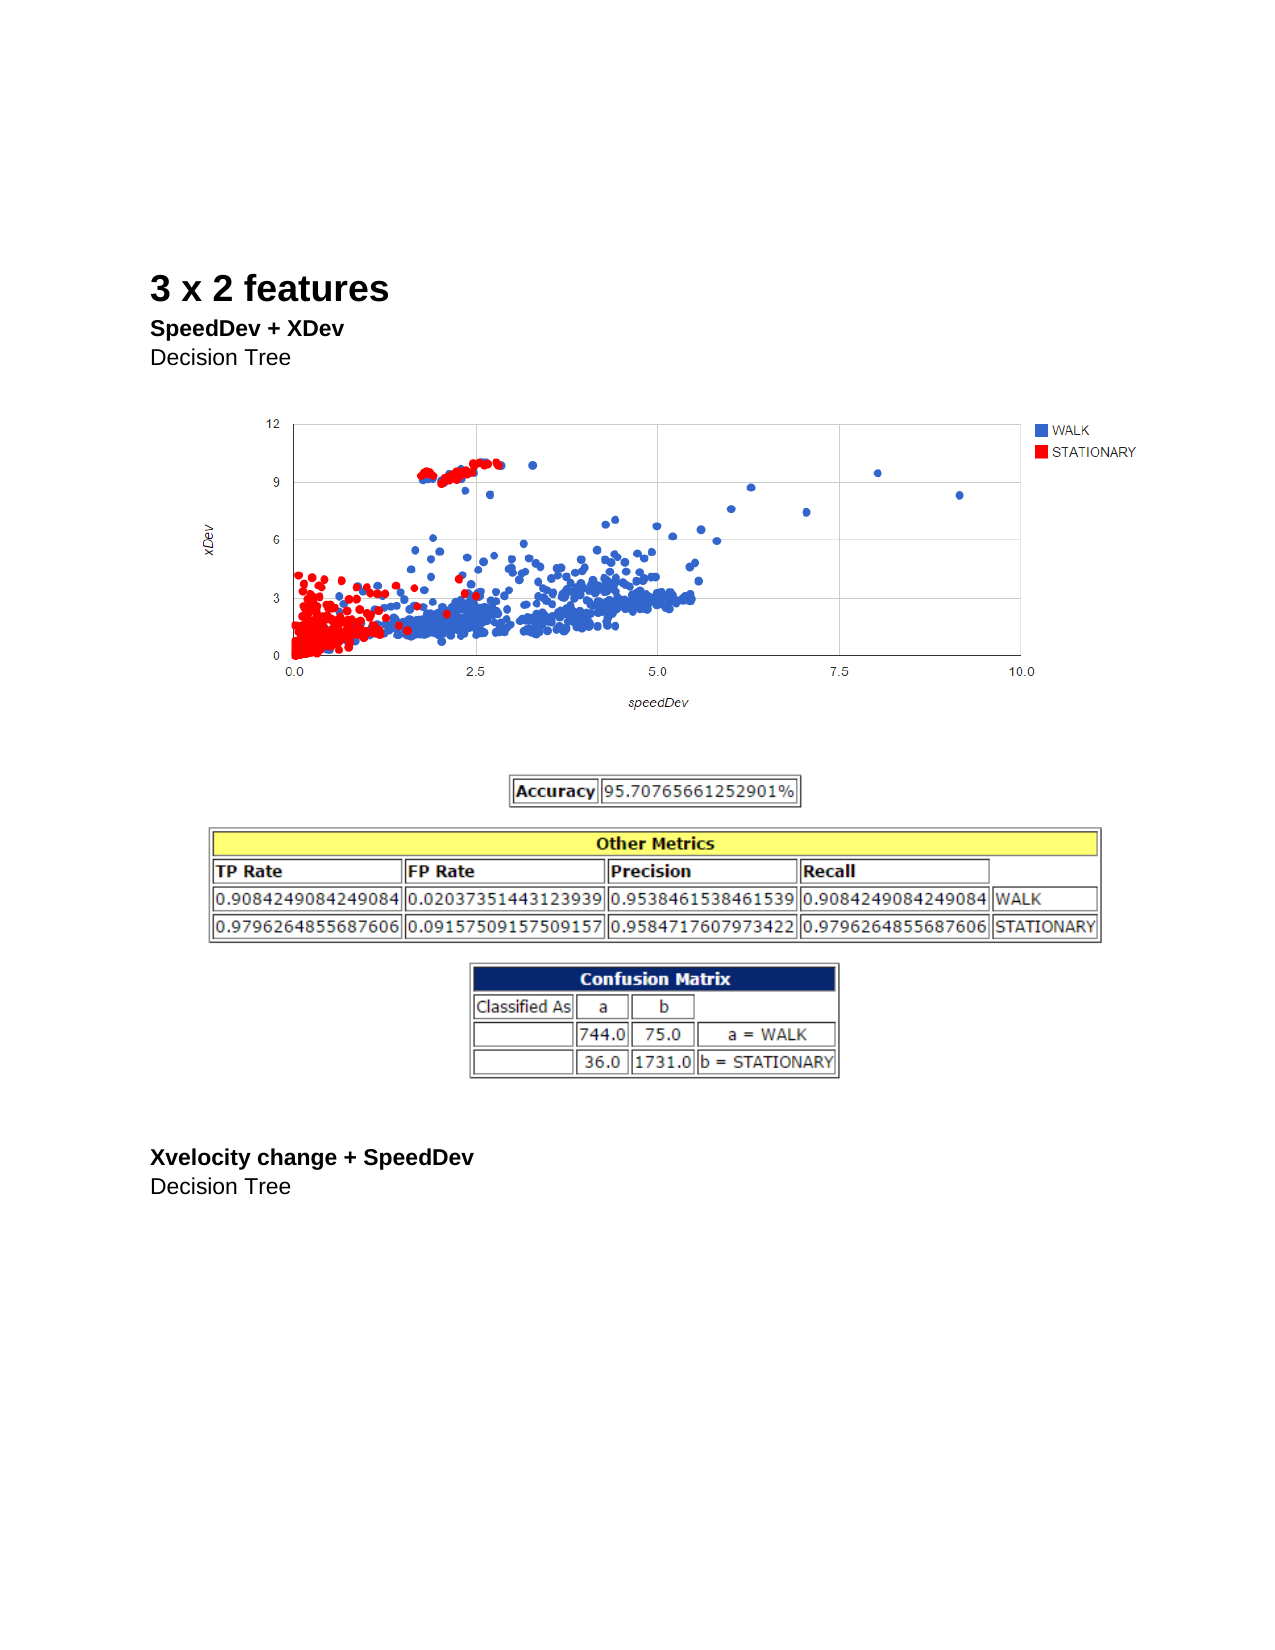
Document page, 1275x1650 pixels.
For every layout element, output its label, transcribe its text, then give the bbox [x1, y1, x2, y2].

text Decision Tree [150, 345, 1125, 371]
text SpeedDev + XDev [150, 316, 1125, 341]
text Xvelocity change + SpeedDev [150, 1144, 1125, 1170]
text Decision Tree [150, 1174, 1125, 1199]
text 3 x 2 features [150, 267, 1125, 309]
picture [168, 759, 1144, 1093]
picture [168, 393, 1144, 719]
